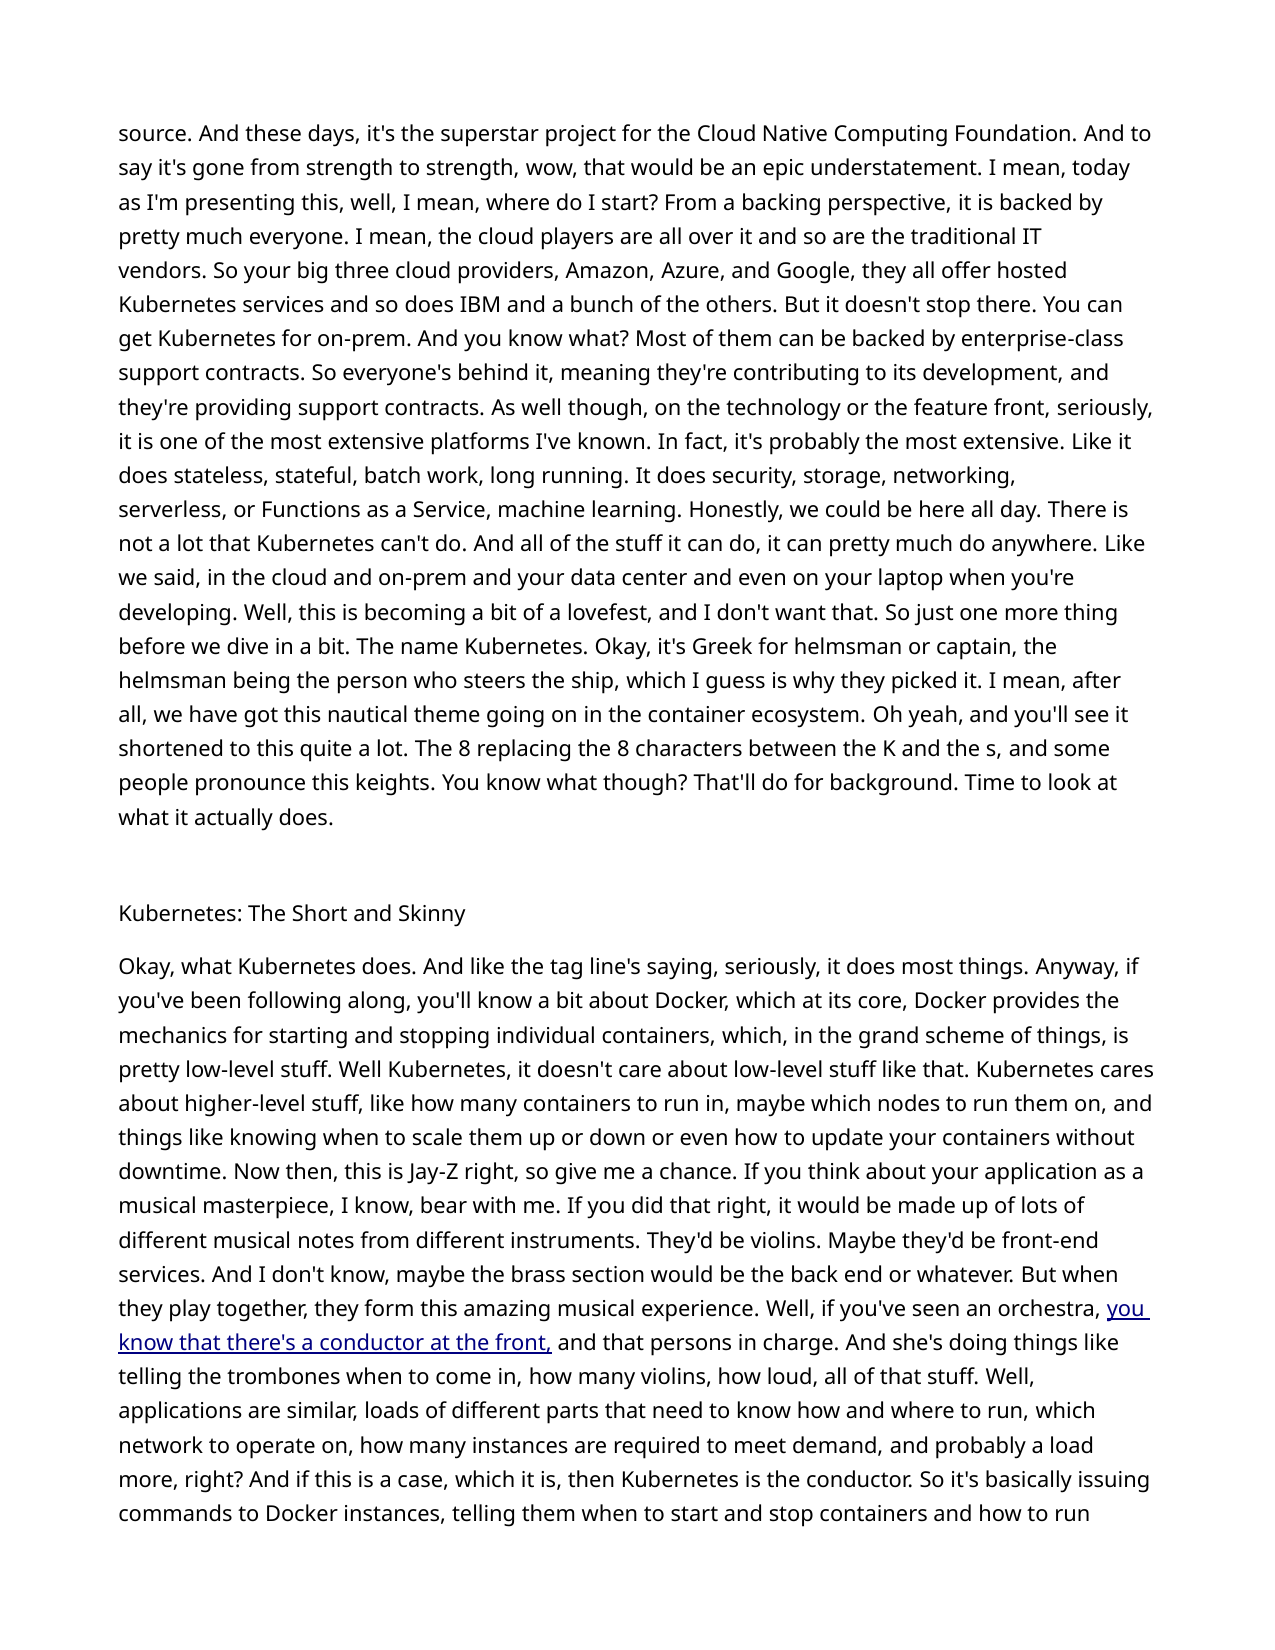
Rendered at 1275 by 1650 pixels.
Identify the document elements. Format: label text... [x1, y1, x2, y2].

subtitle Kubernetes: The Short and Skinny [118, 898, 1157, 928]
text source. And these days, it's the superstar project for the Cloud Native Computing Foundation. And to say it's gone from strength to strength, wow, that would be an epic understatement. I mean, today as I'm presenting this, well, I mean, where do I start? From a backing perspective, it is backed by pretty much everyone. I mean, the cloud players are all over it and so are the traditional IT vendors. So your big three cloud providers, Amazon, Azure, and Google, they all offer hosted Kubernetes services and so does IBM and a bunch of the others. But it doesn't stop there. You can get Kubernetes for on‑prem. And you know what? Most of them can be backed by enterprise‑class support contracts. So everyone's behind it, meaning they're contributing to its development, and they're providing support contracts. As well though, on the technology or the feature front, seriously, it is one of the most extensive platforms I've known. In fact, it's probably the most extensive. Like it does stateless, stateful, batch work, long running. It does security, storage, networking, serverless, or Functions as a Service, machine learning. Honestly, we could be here all day. There is not a lot that Kubernetes can't do. And all of the stuff it can do, it can pretty much do anywhere. Like we said, in the cloud and on‑prem and your data center and even on your laptop when you're developing. Well, this is becoming a bit of a lovefest, and I don't want that. So just one more thing before we dive in a bit. The name Kubernetes. Okay, it's Greek for helmsman or captain, the helmsman being the person who steers the ship, which I guess is why they picked it. I mean, after all, we have got this nautical theme going on in the container ecosystem. Oh yeah, and you'll see it shortened to this quite a lot. The 8 replacing the 8 characters between the K and the s, and some people pronounce this keights. You know what though? That'll do for background. Time to look at what it actually does. [118, 118, 1157, 831]
text Okay, what Kubernetes does. And like the tag line's saying, seriously, it does most things. Anyway, if you've been following along, you'll know a bit about Docker, which at its core, Docker provides the mechanics for starting and stopping individual containers, which, in the grand scheme of things, is pretty low‑level stuff. Well Kubernetes, it doesn't care about low‑level stuff like that. Kubernetes cares about higher‑level stuff, like how many containers to run in, maybe which nodes to run them on, and things like knowing when to scale them up or down or even how to update your containers without downtime. Now then, this is Jay‑Z right, so give me a chance. If you think about your application as a musical masterpiece, I know, bear with me. If you did that right, it would be made up of lots of different musical notes from different instruments. They'd be violins. Maybe they'd be front‑end services. And I don't know, maybe the brass section would be the back end or whatever. But when they play together, they form this amazing musical experience. Well, if you've seen an orchestra, you know that there's a conductor at the front, and that persons in charge. And she's doing things like telling the trombones when to come in, how many violins, how loud, all of that stuff. Well, applications are similar, loads of different parts that need to know how and where to run, which network to operate on, how many instances are required to meet demand, and probably a load more, right? And if this is a case, which it is, then Kubernetes is the conductor. So it's basically issuing commands to Docker instances, telling them when to start and stop containers and how to run [118, 951, 1157, 1528]
